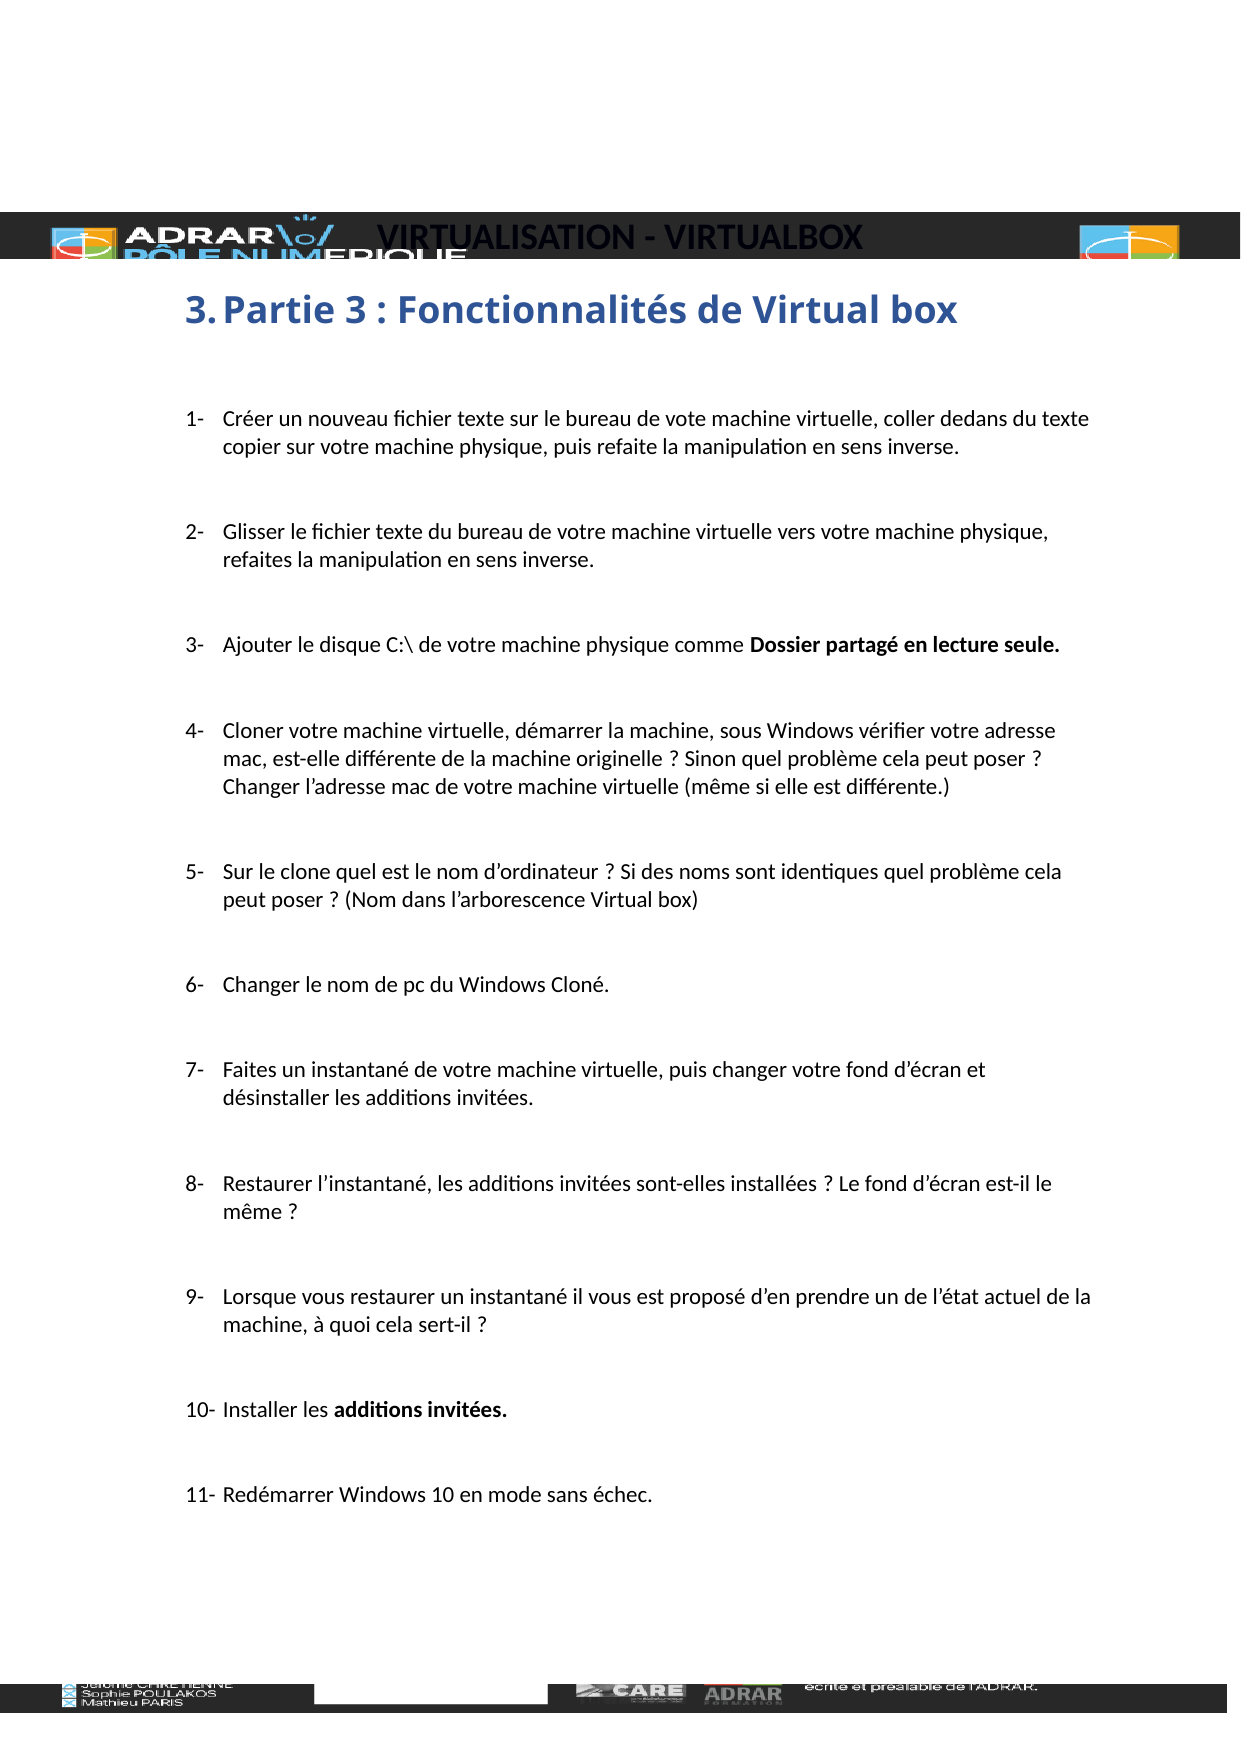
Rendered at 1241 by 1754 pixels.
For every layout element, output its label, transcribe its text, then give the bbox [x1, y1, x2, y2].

list Sur le clone quel est le nom d’ordinateur ? Si des noms sont identiques quel problème cela peut poser ? (Nom dans l’arborescence Virtual box) [185, 857, 1092, 913]
list Redémarrer Windows 10 en mode sans échec. [185, 1480, 1092, 1508]
list Ajouter le disque C:\ de votre machine physique comme Dossier partagé en lecture seule. [185, 631, 1092, 659]
list Installer les additions invitées. [185, 1395, 1092, 1423]
subtitle Partie 3 : Fonctionnalités de Virtual box [185, 283, 1092, 334]
list Changer le nom de pc du Windows Cloné. [185, 970, 1092, 998]
list Cloner votre machine virtuelle, démarrer la machine, sous Windows vérifier votre adresse mac, est-elle différente de la machine originelle ? Sinon quel problème cela peut poser ? Changer l’adresse mac de votre machine virtuelle (même si elle est différente.) [185, 716, 1092, 800]
list Restaurer l’instantané, les additions invitées sont-elles installées ? Le fond d’écran est-il le même ? [185, 1169, 1092, 1225]
list Lorsque vous restaurer un instantané il vous est proposé d’en prendre un de l’état actuel de la machine, à quoi cela sert-il ? [185, 1282, 1092, 1338]
list Créer un nouveau fichier texte sur le bureau de vote machine virtuelle, coller dedans du texte copier sur votre machine physique, puis refaite la manipulation en sens inverse. [185, 404, 1092, 460]
list Faites un instantané de votre machine virtuelle, puis changer votre fond d’écran et désinstaller les additions invitées. [185, 1056, 1092, 1112]
list Glisser le fichier texte du bureau de votre machine virtuelle vers votre machine physique, refaites la manipulation en sens inverse. [185, 517, 1092, 573]
